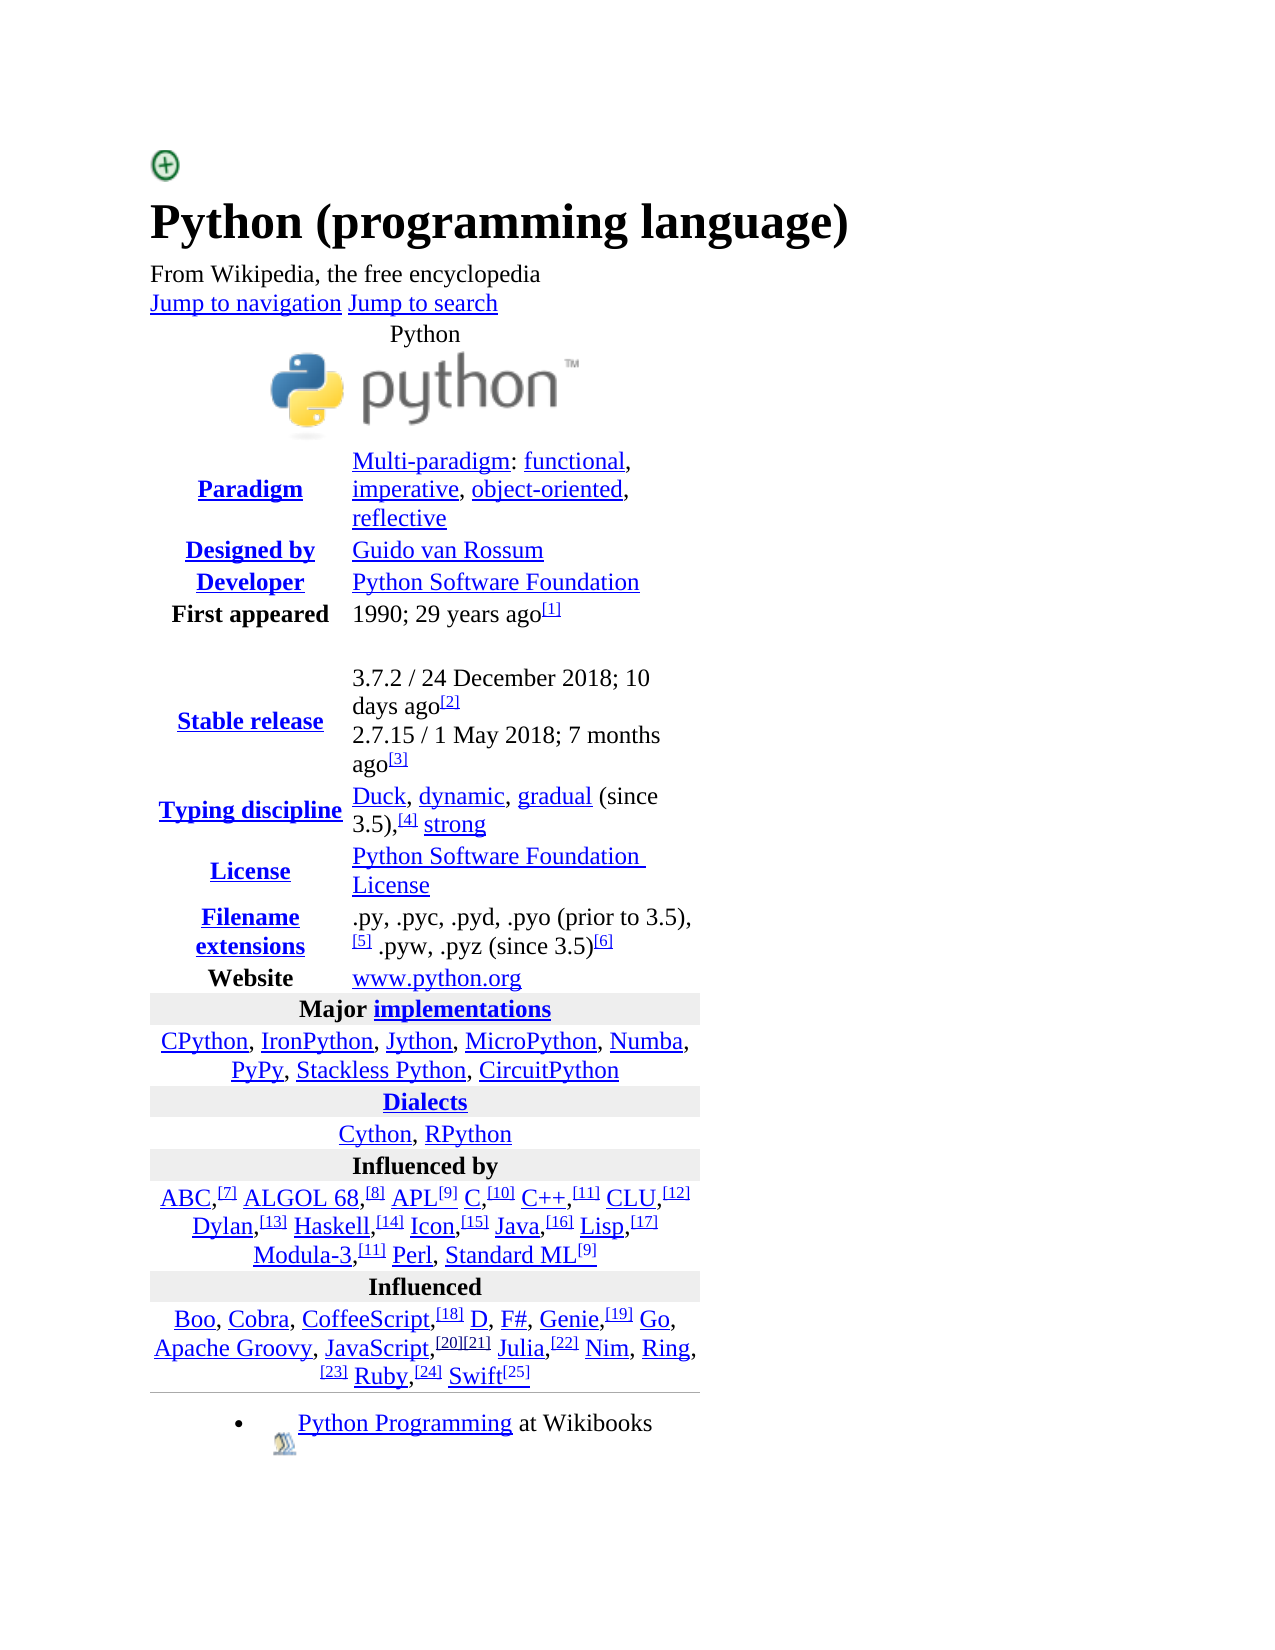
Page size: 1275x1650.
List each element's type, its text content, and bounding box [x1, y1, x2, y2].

table_cell Typing discipline [150, 779, 351, 840]
table_cell [150, 629, 700, 661]
table_cell Python Programming at Wikibooks [150, 1393, 700, 1469]
table_cell www.python.org [351, 961, 700, 993]
table_cell Duck, dynamic, gradual (since 3.5),[4] strong [351, 779, 700, 840]
table_cell CPython, IronPython, Jython, MicroPython, Numba, PyPy, Stackless Python, CircuitPython [150, 1025, 700, 1086]
table_cell Major implementations [150, 993, 700, 1025]
table_cell Python Software Foundation License [351, 840, 700, 901]
table_header Python [150, 317, 700, 349]
table_cell Influenced by [150, 1149, 700, 1181]
table_cell Cython, RPython [150, 1118, 700, 1149]
table_cell Developer [150, 566, 351, 597]
table_cell Website [150, 961, 351, 993]
table_cell License [150, 840, 351, 901]
table_cell Boo, Cobra, CoffeeScript,[18] D, F#, Genie,[19] Go, Apache Groovy, JavaScript,[20][21] Julia,[22] Nim, Ring,[23] Ruby,[24] Swift[25] [150, 1303, 700, 1392]
table_cell .py, .pyc, .pyd, .pyo (prior to 3.5),[5] .pyw, .pyz (since 3.5)[6] [351, 901, 700, 961]
table_cell Paradigm [150, 444, 351, 534]
table_cell ABC,[7] ALGOL 68,[8] APL[9] C,[10] C++,[11] CLU,[12] Dylan,[13] Haskell,[14] Icon,[15] Java,[16] Lisp,[17] Modula-3,[11] Perl, Standard ML[9] [150, 1181, 700, 1271]
table_cell Stable release [150, 661, 351, 779]
table_cell 1990; 29 years ago[1] [351, 598, 700, 629]
table_cell Dialects [150, 1086, 700, 1117]
table_cell Influenced [150, 1271, 700, 1302]
table_cell [150, 349, 700, 444]
table_cell 3.7.2 / 24 December 2018; 10 days ago[2] 2.7.15 / 1 May 2018; 7 months ago[3] [351, 661, 700, 779]
table_cell First appeared [150, 598, 351, 629]
text Jump to navigation Jump to search [150, 288, 1125, 317]
table_cell Filename extensions [150, 901, 351, 961]
table_cell Designed by [150, 534, 351, 566]
table_cell Guido van Rossum [351, 534, 700, 566]
table_cell Multi-paradigm: functional, imperative, object-oriented, reflective [351, 444, 700, 534]
text Python (programming language) [150, 192, 1125, 249]
table_cell Python Software Foundation [351, 566, 700, 597]
text From Wikipedia, the free encyclopedia [150, 259, 1125, 288]
